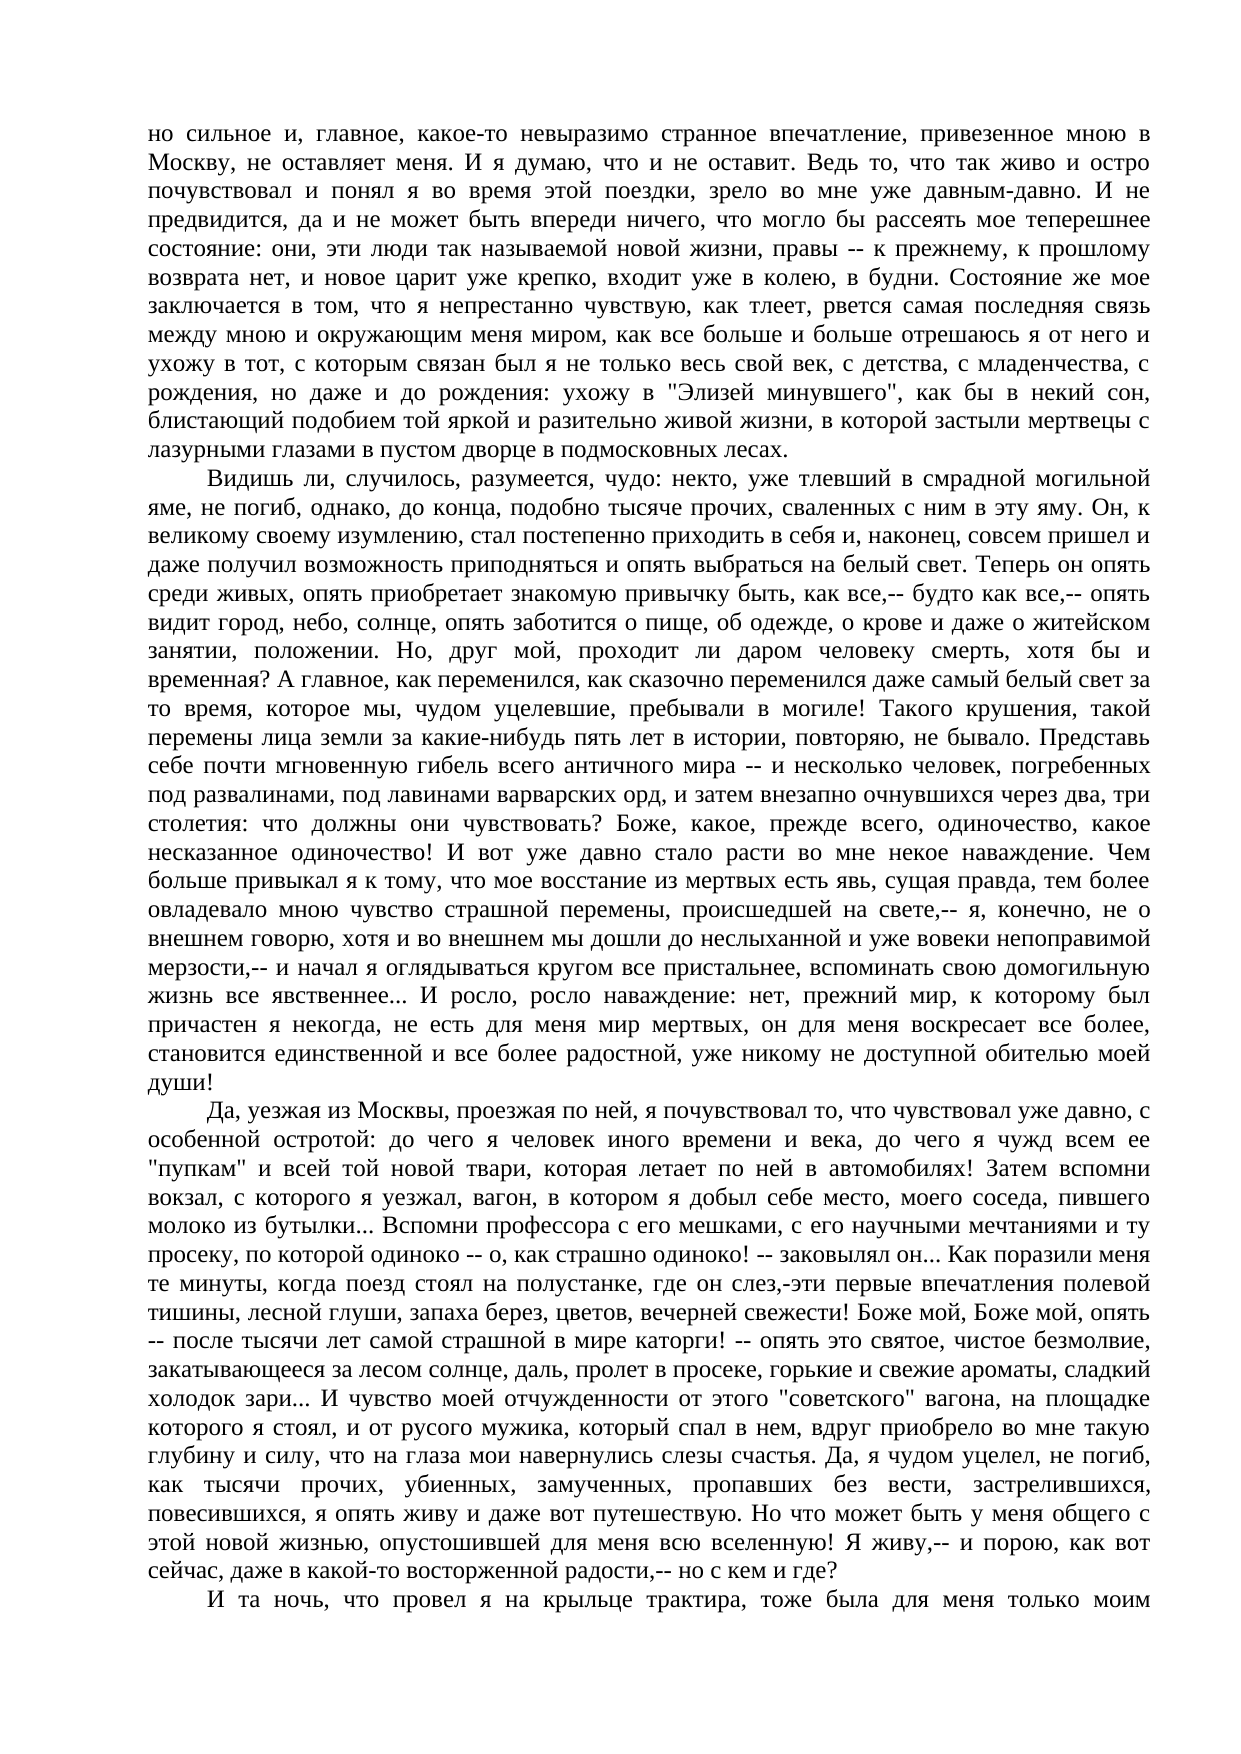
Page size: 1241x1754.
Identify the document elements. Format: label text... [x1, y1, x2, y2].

text Видишь ли, случилось, разумеется, чудо: некто, уже тлевший в смрадной могильной яме, не погиб, однако, до конца, подобно тысяче прочих, сваленных с ним в эту яму. Он, к великому своему изумлению, стал постепенно приходить в себя и, наконец, совсем пришел и даже получил возможность приподняться и опять выбраться на белый свет. Теперь он опять среди живых, опять приобретает знакомую привычку быть, как все,-- будто как все,-- опять видит город, небо, солнце, опять заботится о пище, об одежде, о крове и даже о житейском занятии, положении. Но, друг мой, проходит ли даром человеку смерть, хотя бы и временная? А главное, как переменился, как сказочно переменился даже самый белый свет за то время, которое мы, чудом уцелевшие, пребывали в могиле! Такого крушения, такой перемены лица земли за какие-нибудь пять лет в истории, повторяю, не бывало. Представь себе почти мгновенную гибель всего античного мира -- и несколько человек, погребенных под развалинами, под лавинами варварских орд, и затем внезапно очнувшихся через два, три столетия: что должны они чувствовать? Боже, какое, прежде всего, одиночество, какое несказанное одиночество! И вот уже давно стало расти во мне некое наваждение. Чем больше привыкал я к тому, что мое восстание из мертвых есть явь, сущая правда, тем более овладевало мною чувство страшной перемены, происшедшей на свете,-- я, конечно, не о внешнем говорю, хотя и во внешнем мы дошли до неслыханной и уже вовеки непоправимой мерзости,-- и начал я оглядываться кругом все пристальнее, вспоминать свою домогильную жизнь все явственнее... И росло, росло наваждение: нет, прежний мир, к которому был причастен я некогда, не есть для меня мир мертвых, он для меня воскресает все более, становится единственной и все более радостной, уже никому не доступной обителью моей души! [148, 463, 1152, 1096]
text И та ночь, что провел я на крыльце трактира, тоже была для меня только моим [148, 1584, 1152, 1613]
text Да, уезжая из Москвы, проезжая по ней, я почувствовал то, что чувствовал уже давно, с особенной остротой: до чего я человек иного времени и века, до чего я чужд всем ее "пупкам" и всей той новой твари, которая летает по ней в автомобилях! Затем вспомни вокзал, с которого я уезжал, вагон, в котором я добыл себе место, моего соседа, пившего молоко из бутылки... Вспомни профессора с его мешками, с его научными мечтаниями и ту просеку, по которой одиноко -- о, как страшно одиноко! -- заковылял он... Как поразили меня те минуты, когда поезд стоял на полустанке, где он слез,-эти первые впечатления полевой тишины, лесной глуши, запаха берез, цветов, вечерней свежести! Боже мой, Боже мой, опять -- после тысячи лет самой страшной в мире каторги! -- опять это святое, чистое безмолвие, закатывающееся за лесом солнце, даль, пролет в просеке, горькие и свежие ароматы, сладкий холодок зари... И чувство моей отчужденности от этого "советского" вагона, на площадке которого я стоял, и от русого мужика, который спал в нем, вдруг приобрело во мне такую глубину и силу, что на глаза мои навернулись слезы счастья. Да, я чудом уцелел, не погиб, как тысячи прочих, убиенных, замученных, пропавших без вести, застрелившихся, повесившихся, я опять живу и даже вот путешествую. Но что может быть у меня общего с этой новой жизнью, опустошившей для меня всю вселенную! Я живу,-- и порою, как вот сейчас, даже в какой-то восторженной радости,-- но с кем и где? [148, 1096, 1152, 1584]
text но сильное и, главное, какое-то невыразимо странное впечатление, привезенное мною в Москву, не оставляет меня. И я думаю, что и не оставит. Ведь то, что так живо и остро почувствовал и понял я во время этой поездки, зрело во мне уже давным-давно. И не предвидится, да и не может быть впереди ничего, что могло бы рассеять мое теперешнее состояние: они, эти люди так называемой новой жизни, правы -- к прежнему, к прошлому возврата нет, и новое царит уже крепко, входит уже в колею, в будни. Состояние же мое заключается в том, что я непрестанно чувствую, как тлеет, рвется самая последняя связь между мною и окружающим меня миром, как все больше и больше отрешаюсь я от него и ухожу в тот, с которым связан был я не только весь свой век, с детства, с младенчества, с рождения, но даже и до рождения: ухожу в "Элизей минувшего", как бы в некий сон, блистающий подобием той яркой и разительно живой жизни, в которой застыли мертвецы с лазурными глазами в пустом дворце в подмосковных лесах. [148, 118, 1152, 463]
